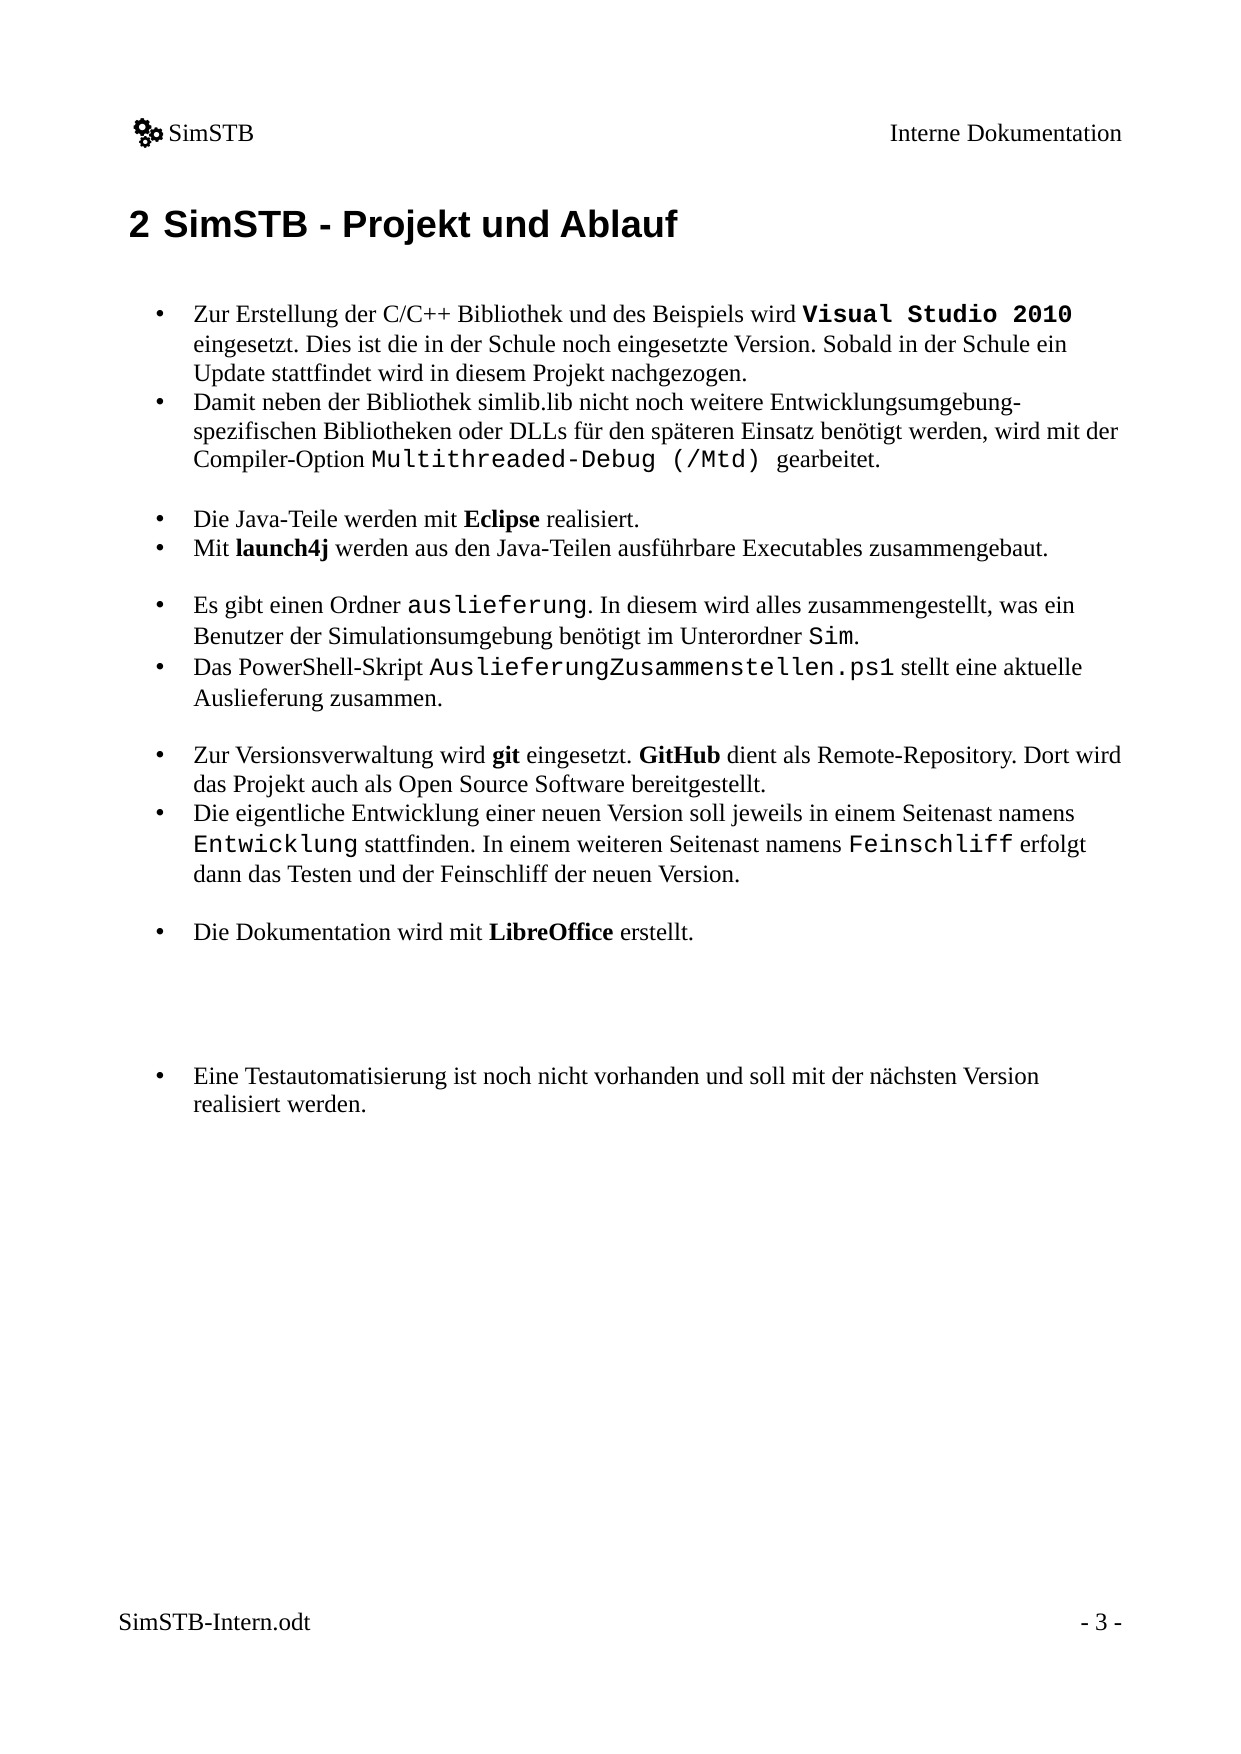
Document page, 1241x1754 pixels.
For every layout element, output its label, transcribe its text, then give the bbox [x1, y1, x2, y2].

list Mit launch4j werden aus den Java-Teilen ausführbare Executables zusammengebaut. [156, 533, 1122, 562]
list Es gibt einen Ordner auslieferung. In diesem wird alles zusammengestellt, was ein Benutzer der Simulationsumgebung benötigt im Unterordner Sim. [156, 590, 1122, 652]
list Die Dokumentation wird mit LibreOffice erstellt. [156, 917, 1122, 946]
list Die eigentliche Entwicklung einer neuen Version soll jeweils in einem Seitenast namens Entwicklung stattfinden. In einem weiteren Seitenast namens Feinschliff erfolgt dann das Testen und der Feinschliff der neuen Version. [156, 798, 1122, 888]
list Das PowerShell-Skript AuslieferungZusammenstellen.ps1 stellt eine aktuelle Auslieferung zusammen. [156, 652, 1122, 712]
list Zur Versionsverwaltung wird git eingesetzt. GitHub dient als Remote-Repository. Dort wird das Projekt auch als Open Source Software bereitgestellt. [156, 740, 1122, 798]
list Zur Erstellung der C/C++ Bibliothek und des Beispiels wird Visual Studio 2010 eingesetzt. Dies ist die in der Schule noch eingesetzte Version. Sobald in der Schule ein Update stattfindet wird in diesem Projekt nachgezogen. [156, 299, 1122, 387]
picture [133, 118, 164, 148]
list Eine Testautomatisierung ist noch nicht vorhanden und soll mit der nächsten Version realisiert werden. [156, 1061, 1122, 1118]
subtitle SimSTB - Projekt und Ablauf [118, 201, 1122, 245]
list Damit neben der Bibliothek simlib.lib nicht noch weitere Entwicklungsumgebung-spezifischen Bibliotheken oder DLLs für den späteren Einsatz benötigt werden, wird mit der Compiler-Option Multithreaded-Debug (/Mtd) gearbeitet. [156, 387, 1122, 475]
list Die Java-Teile werden mit Eclipse realisiert. [156, 504, 1122, 533]
